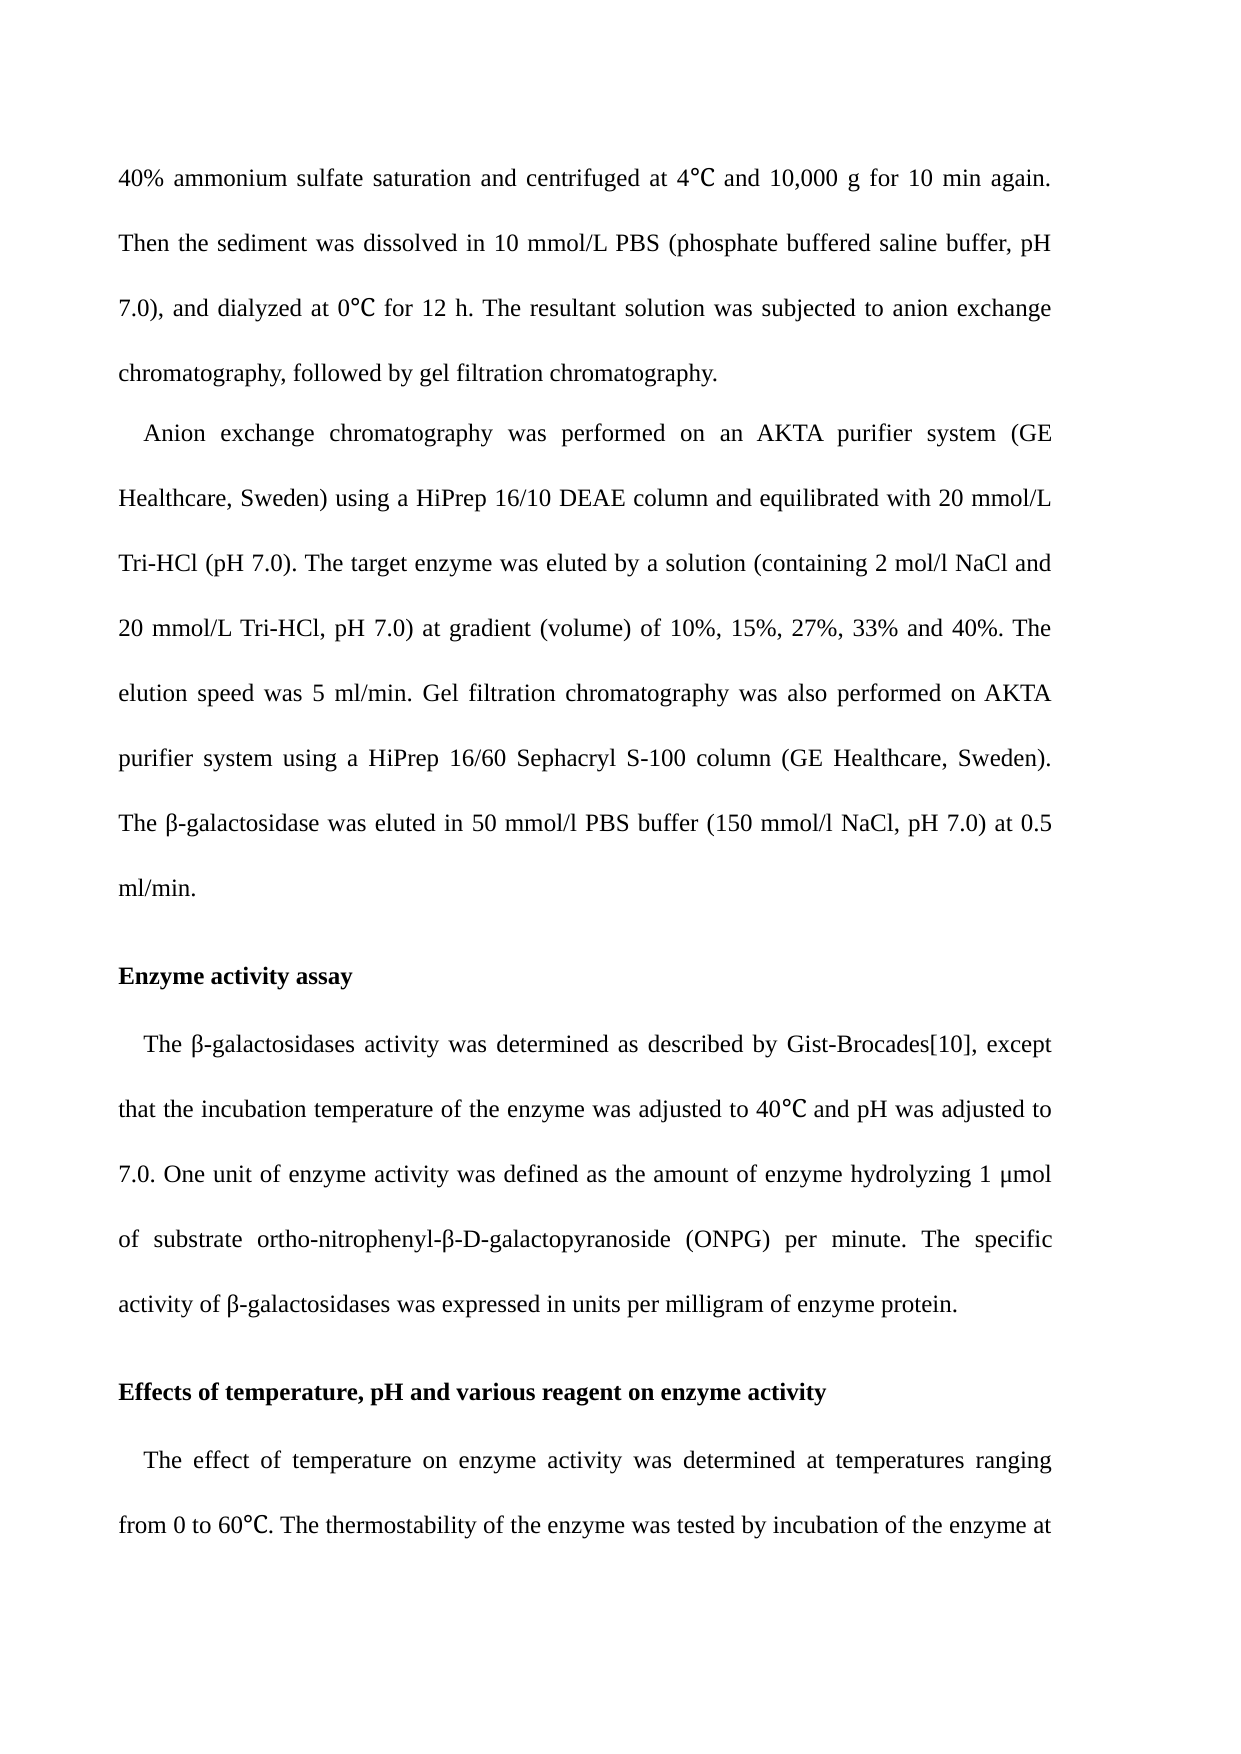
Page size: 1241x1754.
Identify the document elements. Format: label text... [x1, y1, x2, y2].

text Effects of temperature, pH and various reagent on enzyme activity [118, 1375, 1053, 1408]
text Anion exchange chromatography was performed on an AKTA purifier system (GE Healthcare, Sweden) using a HiPrep 16/10 DEAE column and equilibrated with 20 mmol/L Tri-HCl (pH 7.0). The target enzyme was eluted by a solution (containing 2 mol/l NaCl and 20 mmol/L Tri-HCl, pH 7.0) at gradient (volume) of 10%, 15%, 27%, 33% and 40%. The elution speed was 5 ml/min. Gel filtration chromatography was also performed on AKTA purifier system using a HiPrep 16/60 Sephacryl S-100 column (GE Healthcare, Sweden). The β-galactosidase was eluted in 50 mmol/l PBS buffer (150 mmol/l NaCl, pH 7.0) at 0.5 ml/min. [118, 417, 1053, 905]
text 40% ammonium sulfate saturation and centrifuged at 4℃ and 10,000 g for 10 min again. Then the sediment was dissolved in 10 mmol/L PBS (phosphate buffered saline buffer, pH 7.0), and dialyzed at 0℃ for 12 h. The resultant solution was subjected to anion exchange chromatography, followed by gel filtration chromatography. [118, 162, 1053, 389]
text The effect of temperature on enzyme activity was determined at temperatures ranging from 0 to 60℃. The thermostability of the enzyme was tested by incubation of the enzyme at [118, 1444, 1053, 1541]
text Enzyme activity assay [118, 959, 1053, 992]
text The β-galactosidases activity was determined as described by Gist-Brocades[10], except that the incubation temperature of the enzyme was adjusted to 40℃ and pH was adjusted to 7.0. One unit of enzyme activity was defined as the amount of enzyme hydrolyzing 1 μmol of substrate ortho-nitrophenyl-β-D-galactopyranoside (ONPG) per minute. The specific activity of β-galactosidases was expressed in units per milligram of enzyme protein. [118, 1028, 1053, 1321]
